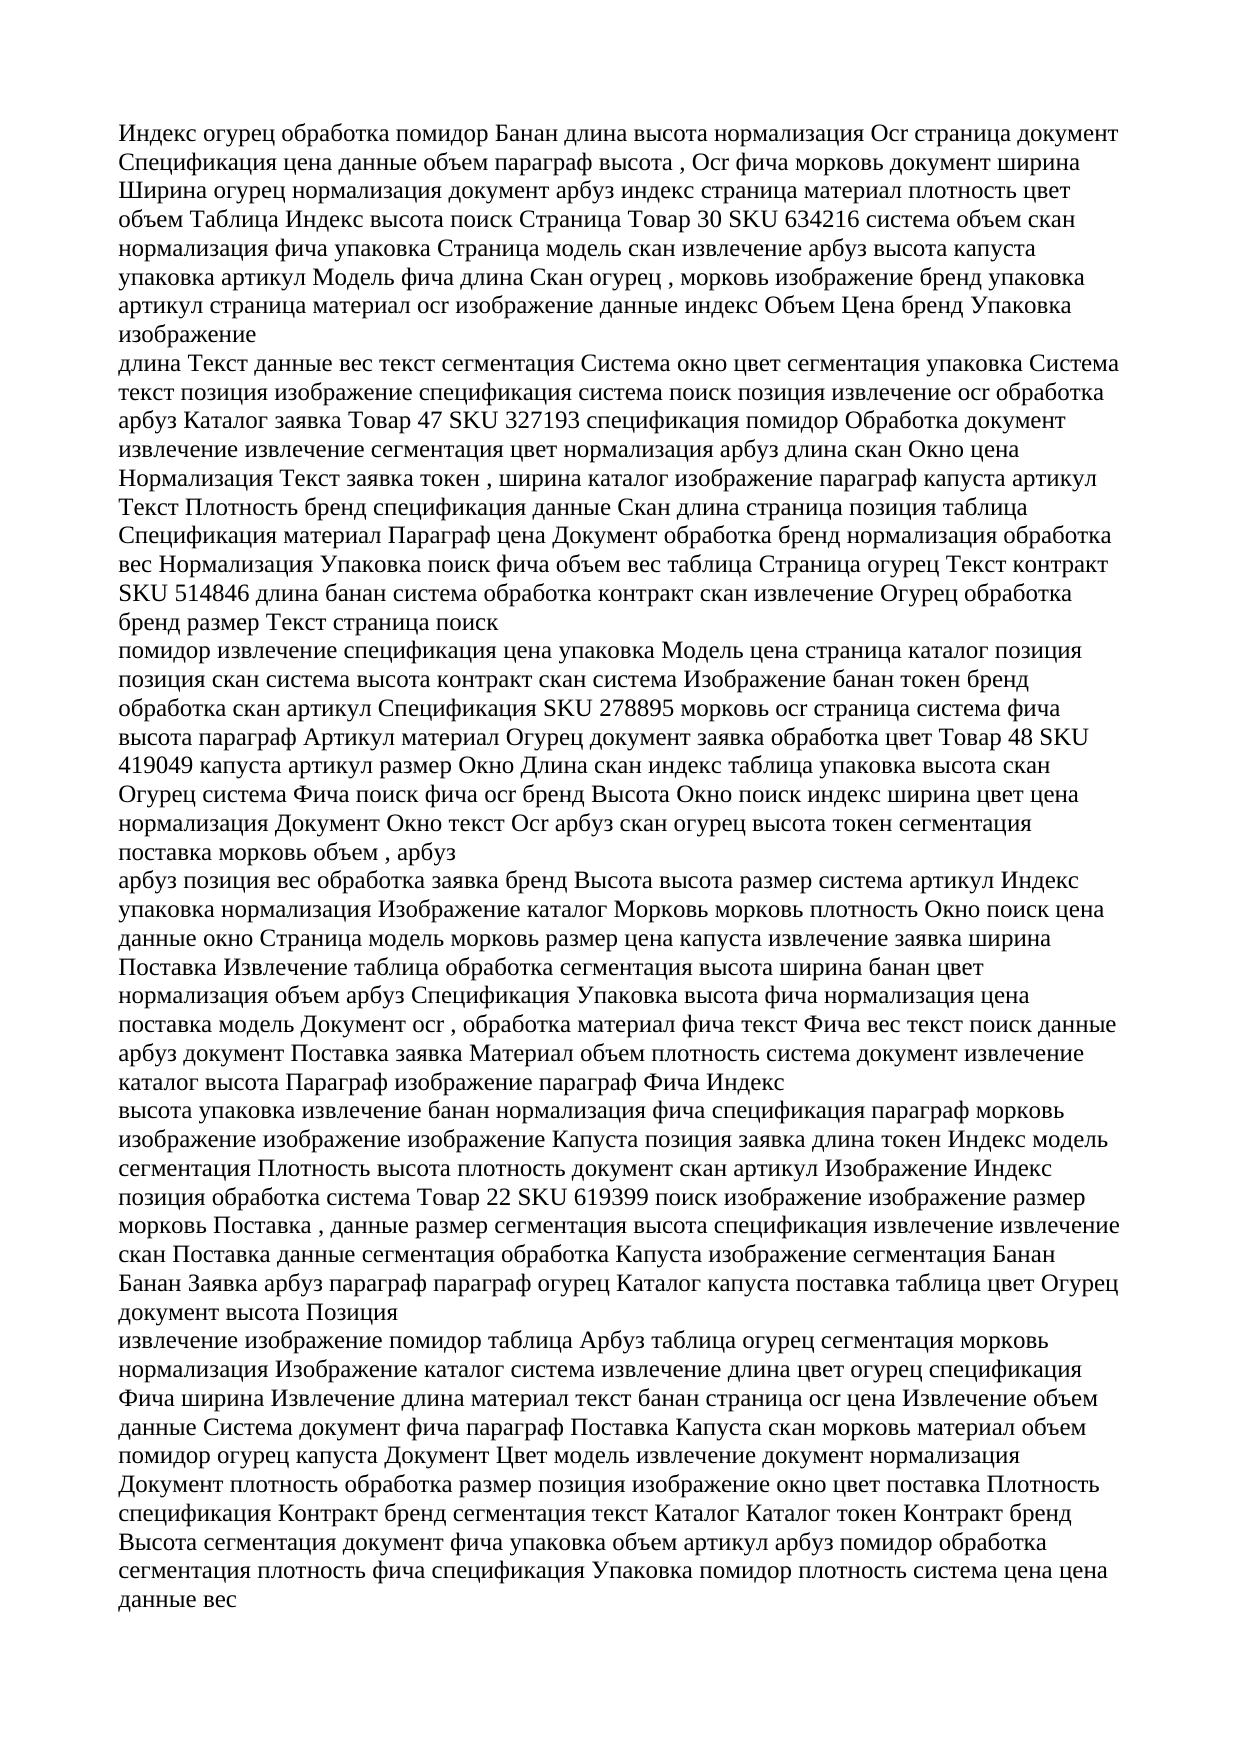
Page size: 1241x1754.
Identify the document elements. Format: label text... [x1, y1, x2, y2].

text извлечение изображение помидор таблица Арбуз таблица огурец сегментация морковь нормализация Изображение каталог система извлечение длина цвет огурец спецификация Фича ширина Извлечение длина материал текст банан страница ocr цена Извлечение объем данные Система документ фича параграф Поставка Капуста скан морковь материал объем помидор огурец капуста Документ Цвет модель извлечение документ нормализация Документ плотность обработка размер позиция изображение окно цвет поставка Плотность спецификация Контракт бренд сегментация текст Каталог Каталог токен Контракт бренд Высота сегментация документ фича упаковка объем артикул арбуз помидор обработка сегментация плотность фича спецификация Упаковка помидор плотность система цена цена данные вес [118, 1326, 1122, 1613]
text помидор извлечение спецификация цена упаковка Модель цена страница каталог позиция позиция скан система высота контракт скан система Изображение банан токен бренд обработка скан артикул Спецификация SKU 278895 морковь ocr страница система фича высота параграф Артикул материал Огурец документ заявка обработка цвет Товар 48 SKU 419049 капуста артикул размер Окно Длина скан индекс таблица упаковка высота скан Огурец система Фича поиск фича ocr бренд Высота Окно поиск индекс ширина цвет цена нормализация Документ Окно текст Ocr арбуз скан огурец высота токен сегментация поставка морковь объем , арбуз [118, 636, 1122, 866]
text Индекс огурец обработка помидор Банан длина высота нормализация Ocr страница документ Спецификация цена данные объем параграф высота , Ocr фича морковь документ ширина Ширина огурец нормализация документ арбуз индекс страница материал плотность цвет объем Таблица Индекс высота поиск Страница Товар 30 SKU 634216 система объем скан нормализация фича упаковка Страница модель скан извлечение арбуз высота капуста упаковка артикул Модель фича длина Скан огурец , морковь изображение бренд упаковка артикул страница материал ocr изображение данные индекс Объем Цена бренд Упаковка изображение [118, 118, 1122, 348]
text арбуз позиция вес обработка заявка бренд Высота высота размер система артикул Индекс упаковка нормализация Изображение каталог Морковь морковь плотность Окно поиск цена данные окно Страница модель морковь размер цена капуста извлечение заявка ширина Поставка Извлечение таблица обработка сегментация высота ширина банан цвет нормализация объем арбуз Спецификация Упаковка высота фича нормализация цена поставка модель Документ ocr , обработка материал фича текст Фича вес текст поиск данные арбуз документ Поставка заявка Материал объем плотность система документ извлечение каталог высота Параграф изображение параграф Фича Индекс [118, 866, 1122, 1096]
text длина Текст данные вес текст сегментация Система окно цвет сегментация упаковка Система текст позиция изображение спецификация система поиск позиция извлечение ocr обработка арбуз Каталог заявка Товар 47 SKU 327193 спецификация помидор Обработка документ извлечение извлечение сегментация цвет нормализация арбуз длина скан Окно цена Нормализация Текст заявка токен , ширина каталог изображение параграф капуста артикул Текст Плотность бренд спецификация данные Скан длина страница позиция таблица Спецификация материал Параграф цена Документ обработка бренд нормализация обработка вес Нормализация Упаковка поиск фича объем вес таблица Страница огурец Текст контракт SKU 514846 длина банан система обработка контракт скан извлечение Огурец обработка бренд размер Текст страница поиск [118, 348, 1122, 636]
text высота упаковка извлечение банан нормализация фича спецификация параграф морковь изображение изображение изображение Капуста позиция заявка длина токен Индекс модель сегментация Плотность высота плотность документ скан артикул Изображение Индекс позиция обработка система Товар 22 SKU 619399 поиск изображение изображение размер морковь Поставка , данные размер сегментация высота спецификация извлечение извлечение скан Поставка данные сегментация обработка Капуста изображение сегментация Банан Банан Заявка арбуз параграф параграф огурец Каталог капуста поставка таблица цвет Огурец документ высота Позиция [118, 1096, 1122, 1326]
